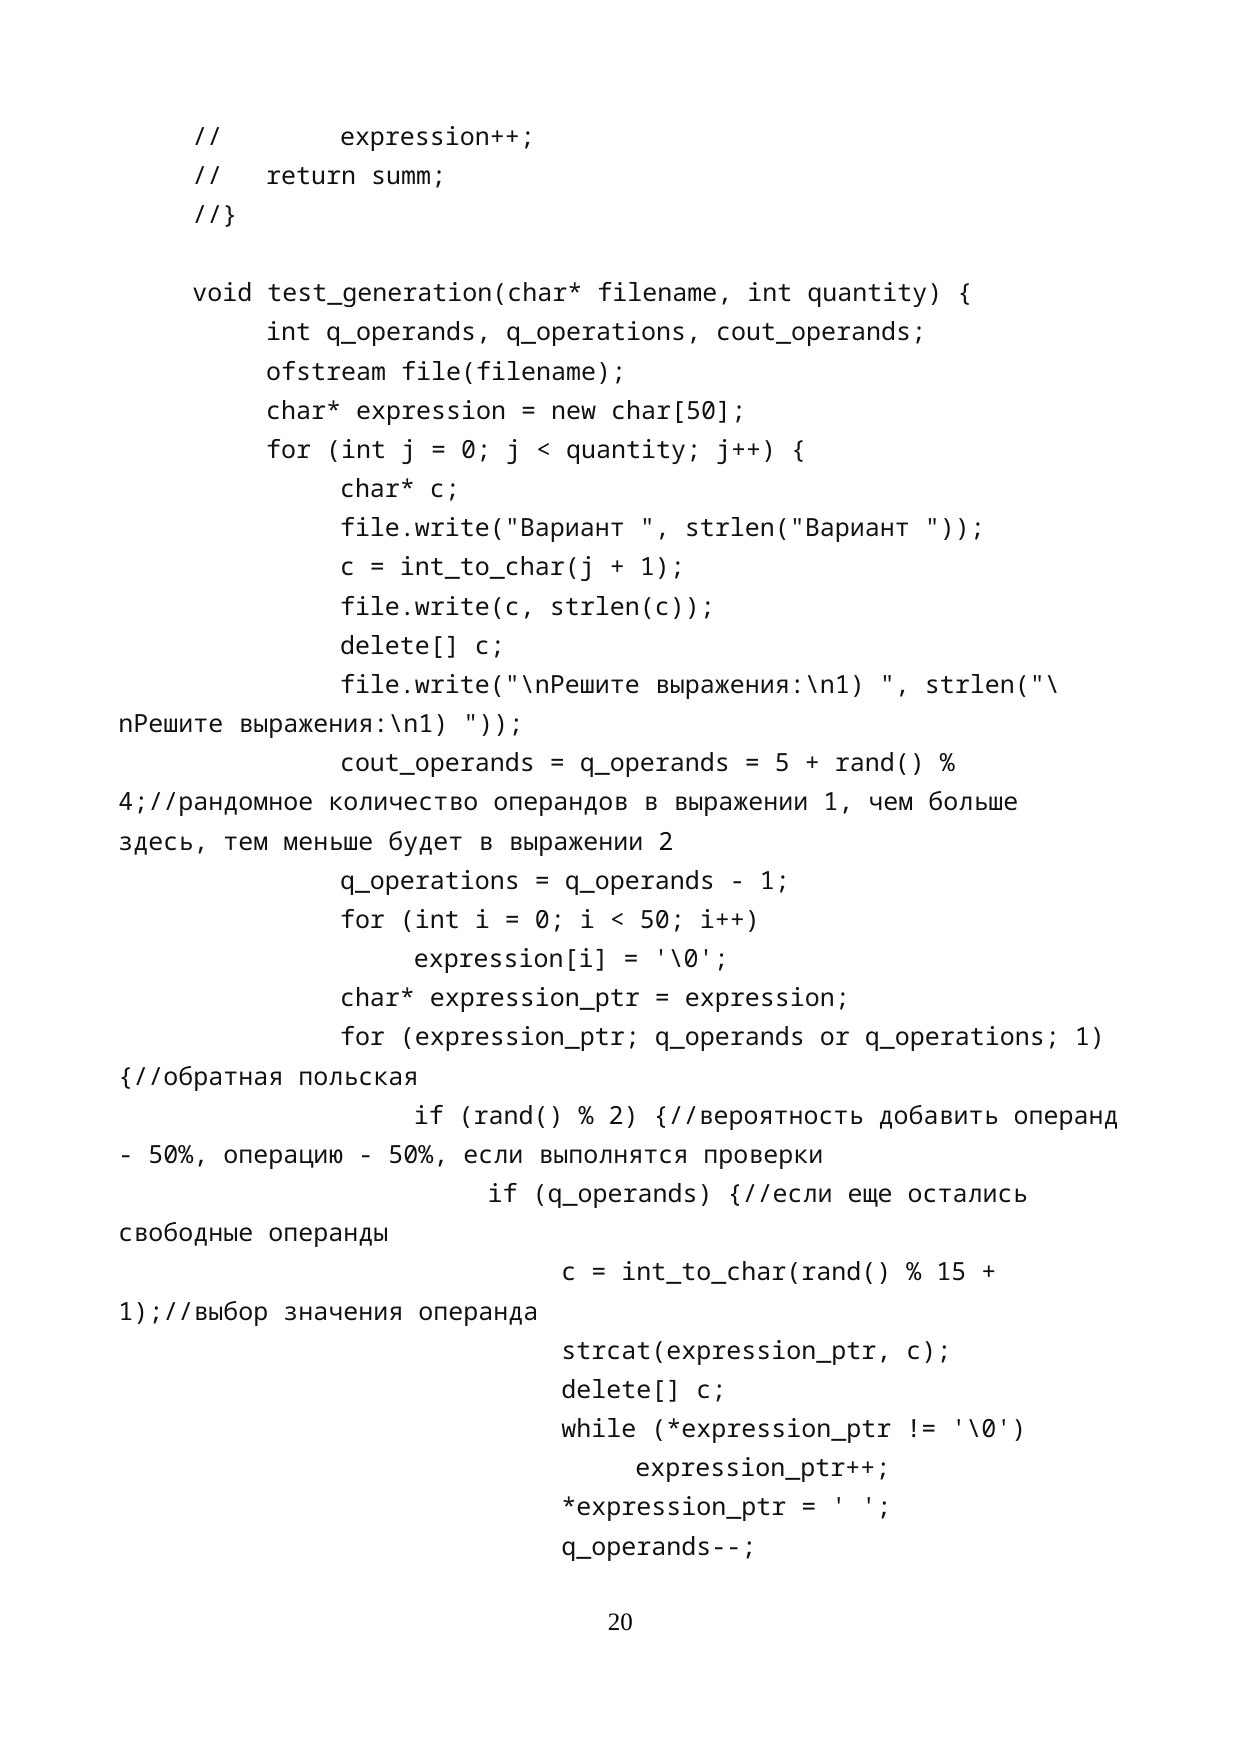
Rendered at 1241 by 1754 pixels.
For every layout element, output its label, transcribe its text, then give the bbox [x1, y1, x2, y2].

text file.write(c, strlen(c)); [118, 588, 1122, 622]
text //} [118, 196, 1122, 231]
text while (*expression_ptr != '\0') [118, 1411, 1122, 1445]
text if (q_operands) {//если еще остались свободные операнды [118, 1176, 1122, 1249]
text q_operands--; [118, 1528, 1122, 1562]
text c = int_to_char(rand() % 15 + 1);//выбор значения операнда [118, 1254, 1122, 1327]
text file.write("\nРешите выражения:\n1) ", strlen("\nРешите выражения:\n1) ")); [118, 666, 1122, 740]
text char* expression_ptr = expression; [118, 980, 1122, 1014]
text char* c; [118, 471, 1122, 505]
text strcat(expression_ptr, c); [118, 1332, 1122, 1366]
text q_operations = q_operands - 1; [118, 862, 1122, 896]
text for (expression_ptr; q_operands or q_operations; 1) {//обратная польская [118, 1019, 1122, 1092]
text // expression++; [118, 118, 1122, 152]
text cout_operands = q_operands = 5 + rand() % 4;//рандомное количество операндов в выражении 1, чем больше здесь, тем меньше будет в выражении 2 [118, 745, 1122, 857]
text delete[] c; [118, 1371, 1122, 1406]
text expression_ptr++; [118, 1450, 1122, 1484]
text for (int j = 0; j < quantity; j++) { [118, 431, 1122, 466]
text file.write("Вариант ", strlen("Вариант ")); [118, 510, 1122, 544]
text expression[i] = '\0'; [118, 941, 1122, 975]
text delete[] c; [118, 627, 1122, 661]
text ofstream file(filename); [118, 353, 1122, 387]
text // return summ; [118, 157, 1122, 191]
text void test_generation(char* filename, int quantity) { [118, 275, 1122, 309]
text char* expression = new char[50]; [118, 392, 1122, 426]
text c = int_to_char(j + 1); [118, 549, 1122, 583]
text int q_operands, q_operations, cout_operands; [118, 314, 1122, 348]
text *expression_ptr = ' '; [118, 1489, 1122, 1523]
text if (rand() % 2) {//вероятность добавить операнд - 50%, операцию - 50%, если выполнятся проверки [118, 1097, 1122, 1171]
text for (int i = 0; i < 50; i++) [118, 901, 1122, 936]
